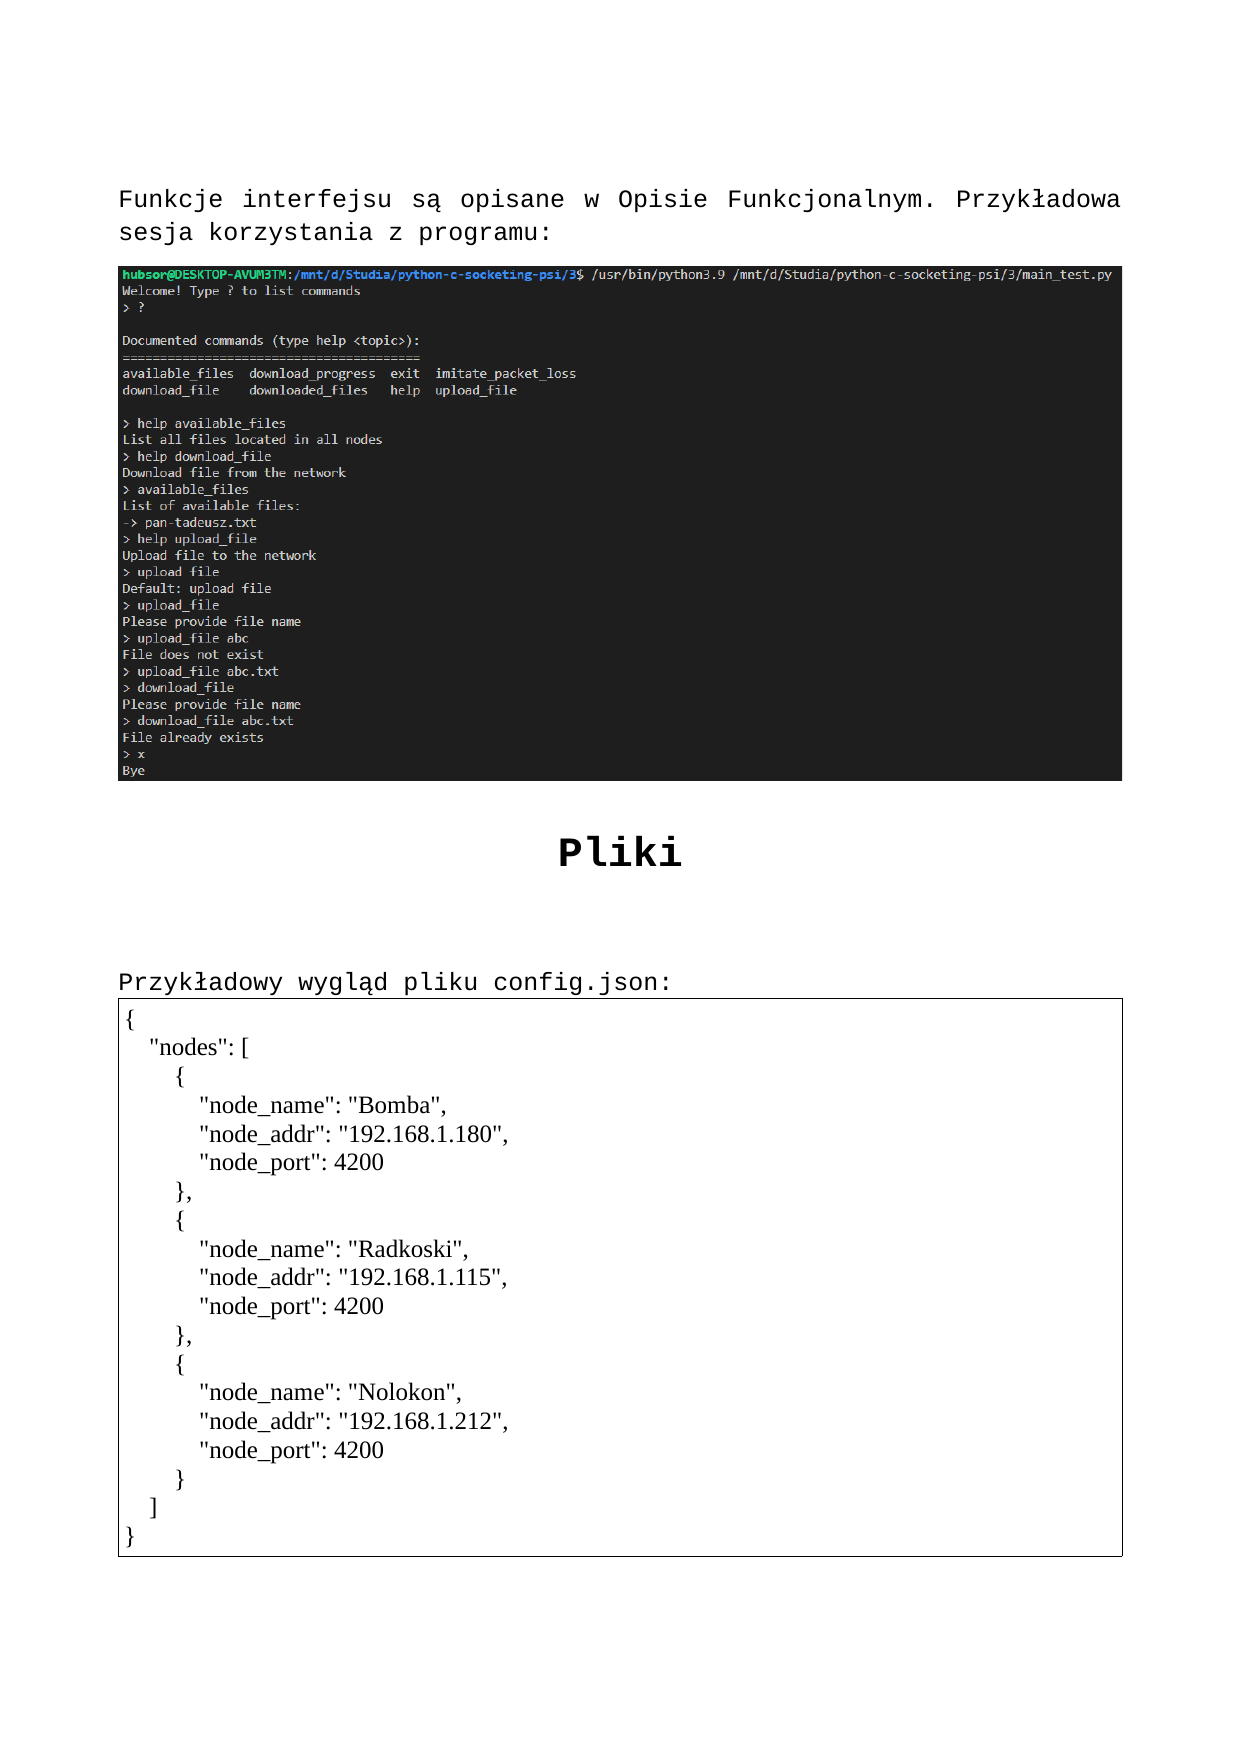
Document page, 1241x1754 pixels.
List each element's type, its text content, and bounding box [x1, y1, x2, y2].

text Pliki [118, 832, 1122, 879]
table_header { "nodes": [ { "node_name": "Bomba", "node_addr": "192.168.1.180", "node_port": 4200 }, { "node_name": "Radkoski", "node_addr": "192.168.1.115", "node_port": 4200 }, { "node_name": "Nolokon", "node_addr": "192.168.1.212", "node_port": 4200 } ] } [119, 999, 1122, 1556]
picture [118, 266, 1123, 781]
text Przykładowy wygląd pliku config.json: [118, 969, 1122, 998]
text Funkcje interfejsu są opisane w Opisie Funkcjonalnym. Przykładowa sesja korzystania z programu: [118, 187, 1122, 248]
